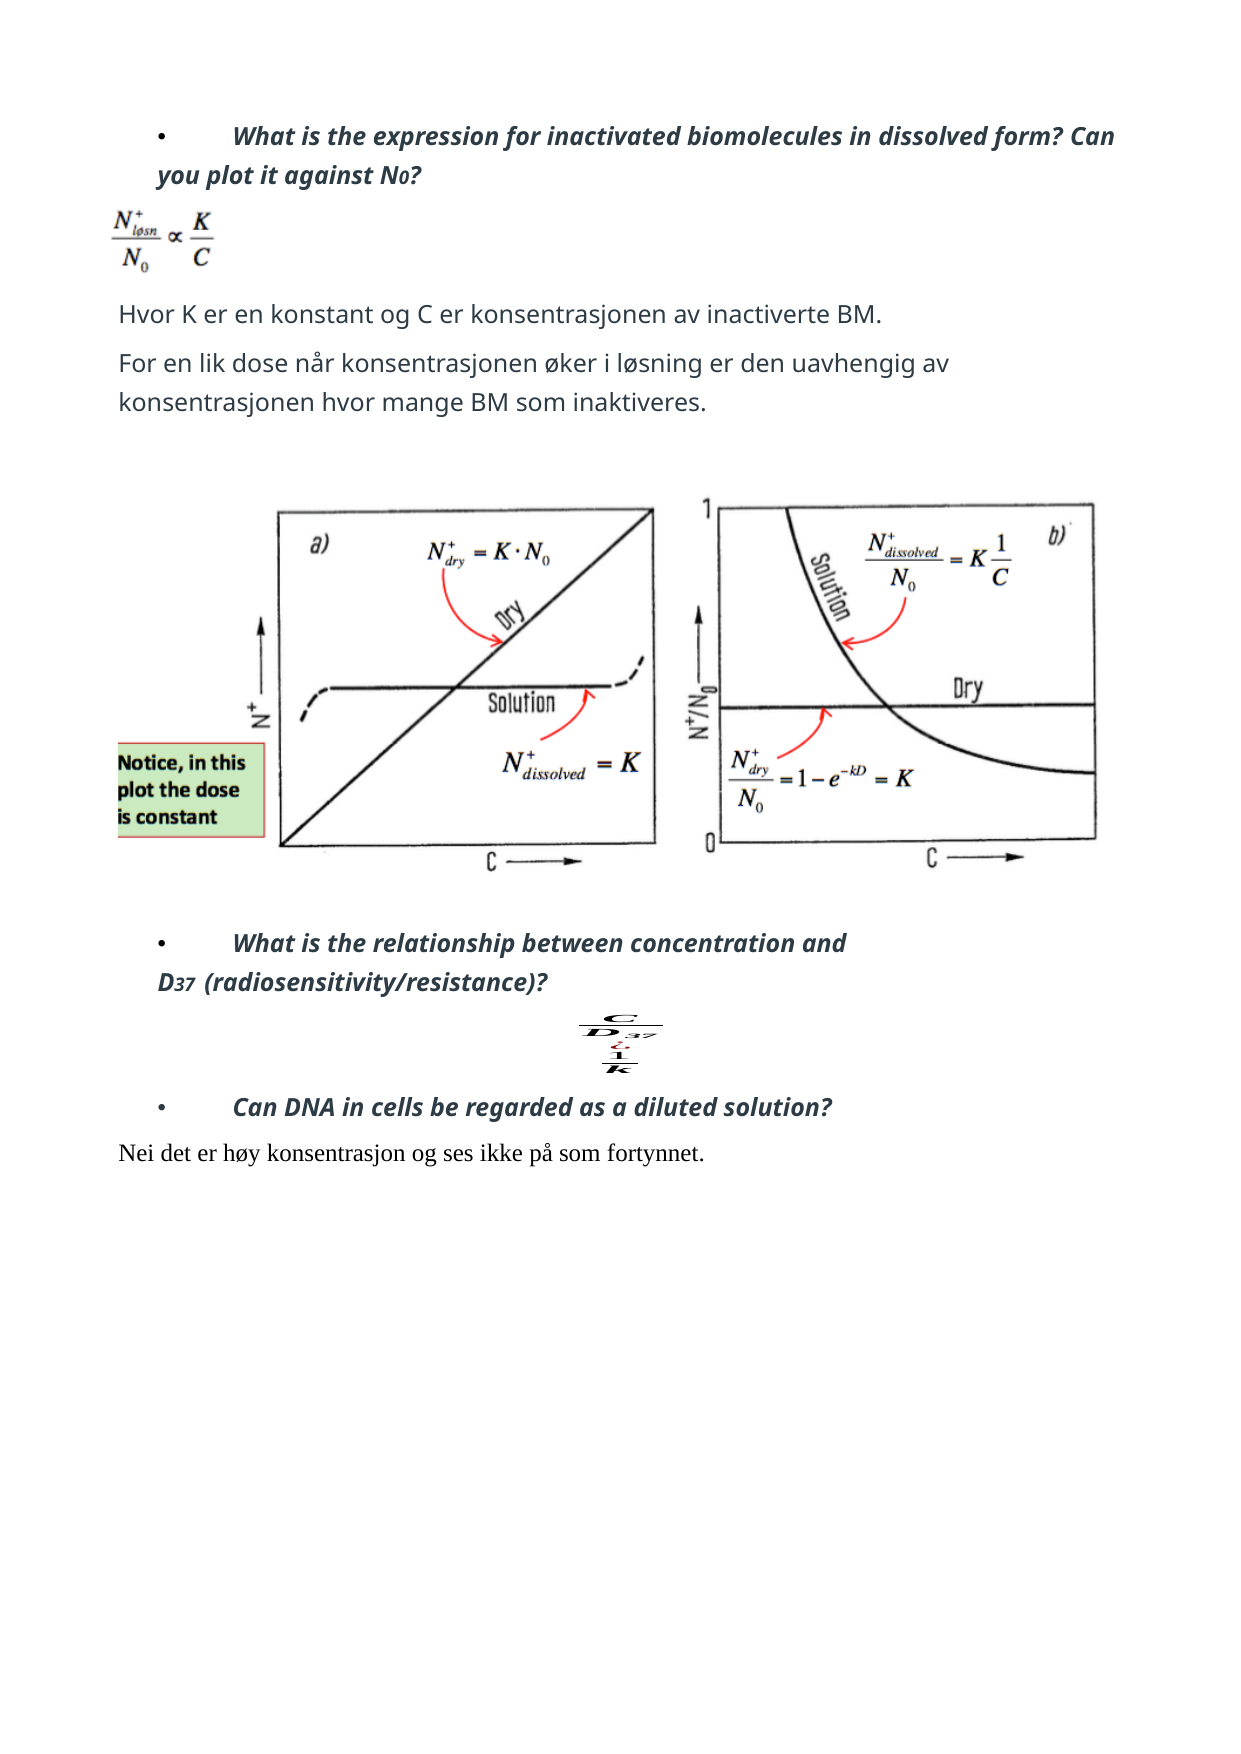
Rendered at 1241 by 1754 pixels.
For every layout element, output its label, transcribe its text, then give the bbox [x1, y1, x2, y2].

text For en lik dose når konsentrasjonen øker i løsning er den uavhengig av konsentrasjonen hvor mange BM som inaktiveres. [118, 345, 1122, 418]
list Can DNA in cells be regarded as a diluted solution? [157, 1089, 1122, 1123]
text Hvor K er en konstant og C er konsentrasjonen av inactiverte BM. [118, 297, 1122, 331]
list What is the relationship between concentration and D37 (radiosensitivity/resistance)? [157, 925, 1122, 998]
text Nei det er høy konsentrasjon og ses ikke på som fortynnet. [118, 1138, 1122, 1166]
list What is the expression for inactivated biomolecules in dissolved form? Can you plot it against N0? [157, 118, 1122, 191]
